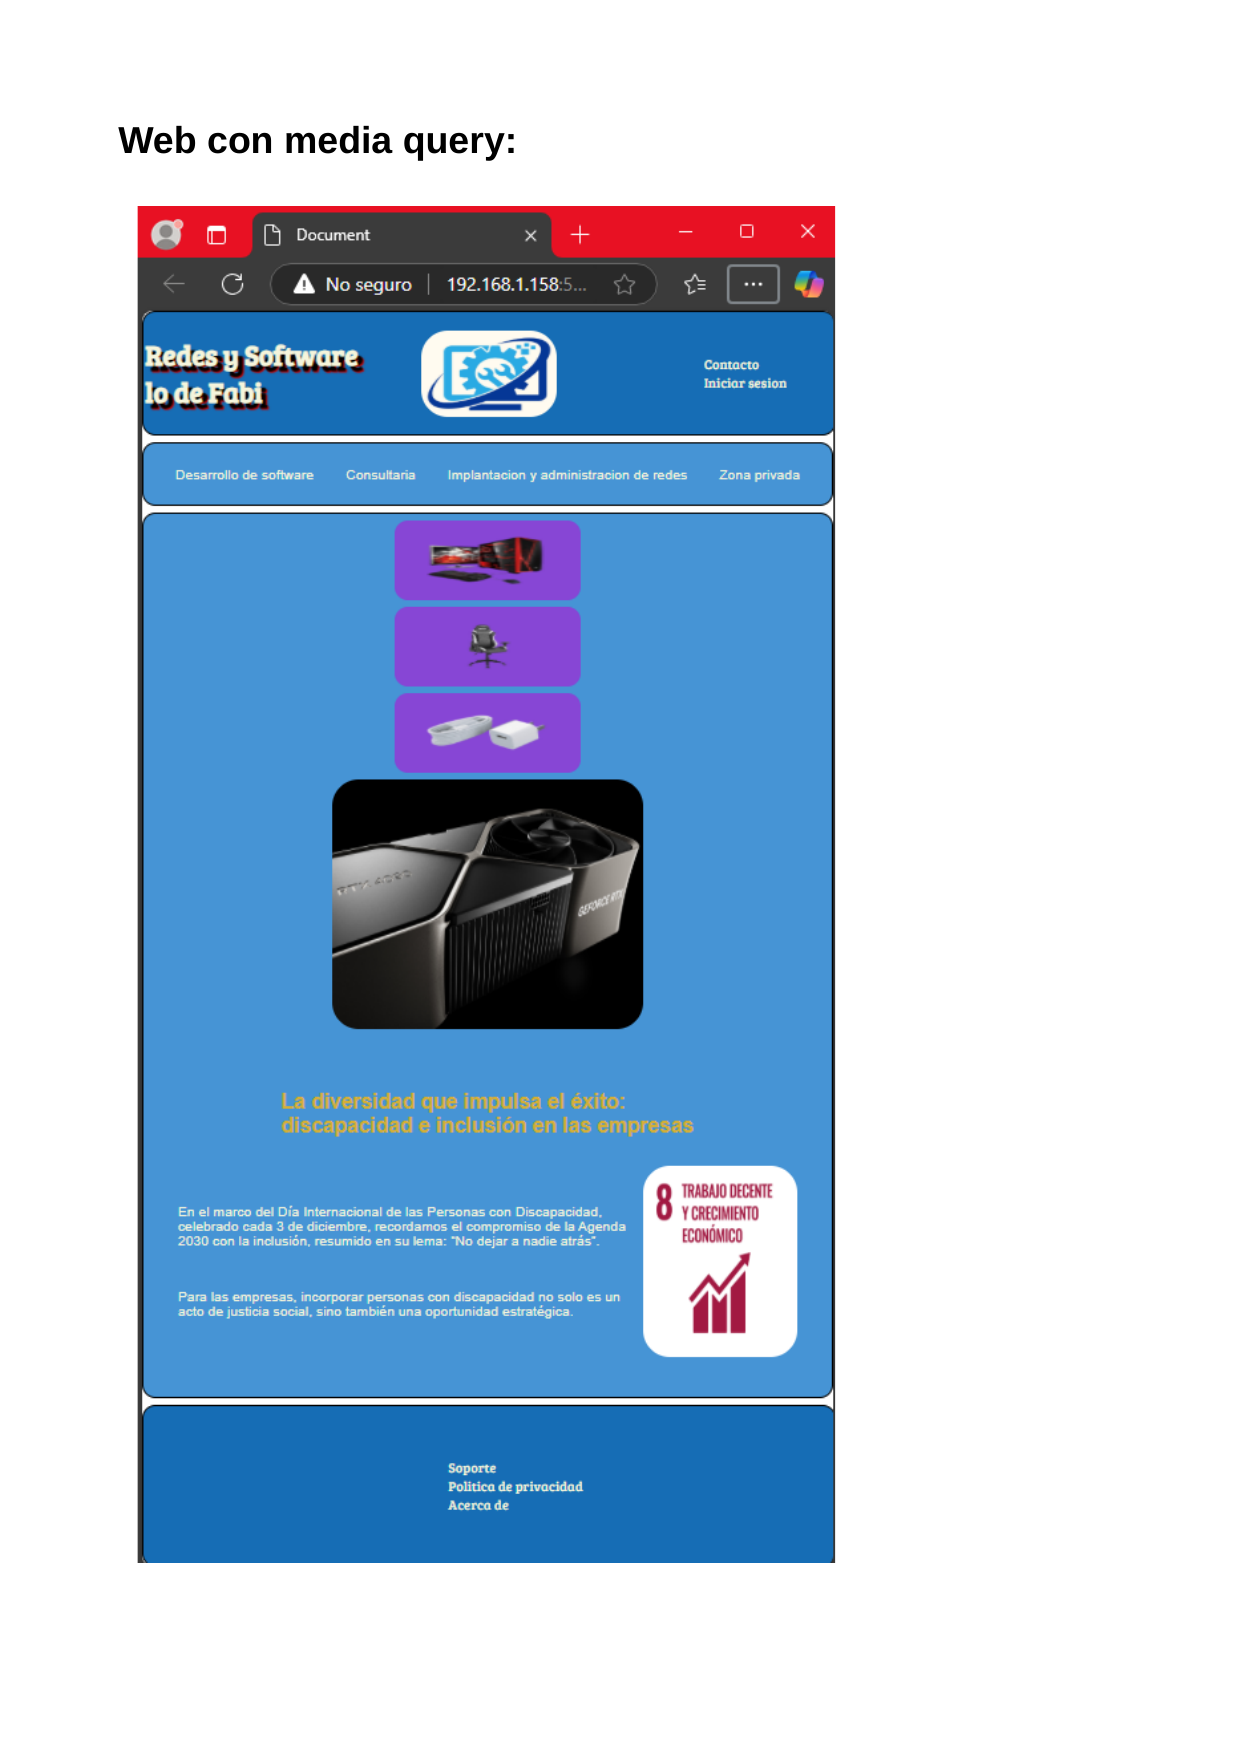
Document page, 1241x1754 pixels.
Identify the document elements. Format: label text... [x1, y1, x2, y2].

picture [137, 206, 836, 1563]
subtitle Web con media query: [118, 118, 1122, 161]
